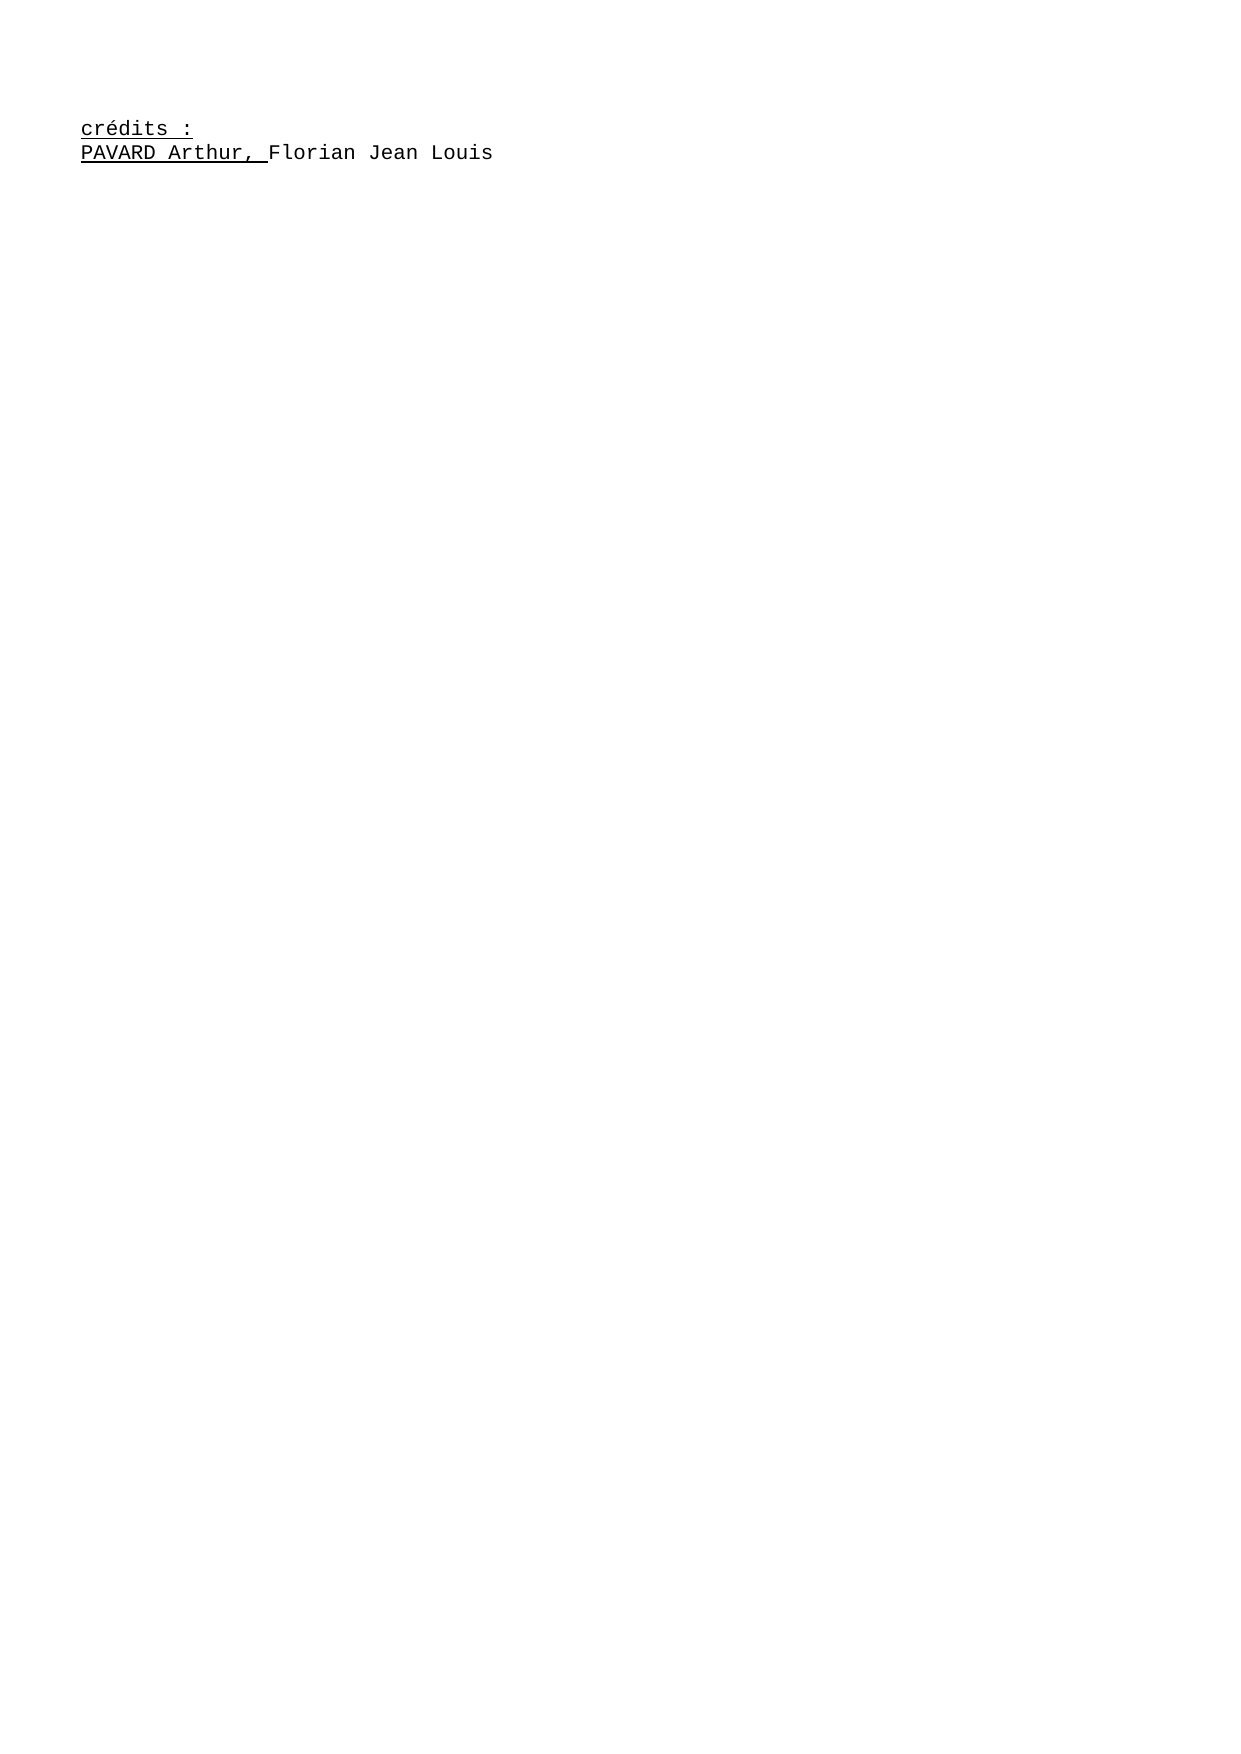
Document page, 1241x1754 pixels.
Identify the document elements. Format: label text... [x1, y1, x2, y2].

text crédits : [81, 118, 1112, 142]
text PAVARD Arthur, Florian Jean Louis [81, 142, 1112, 165]
